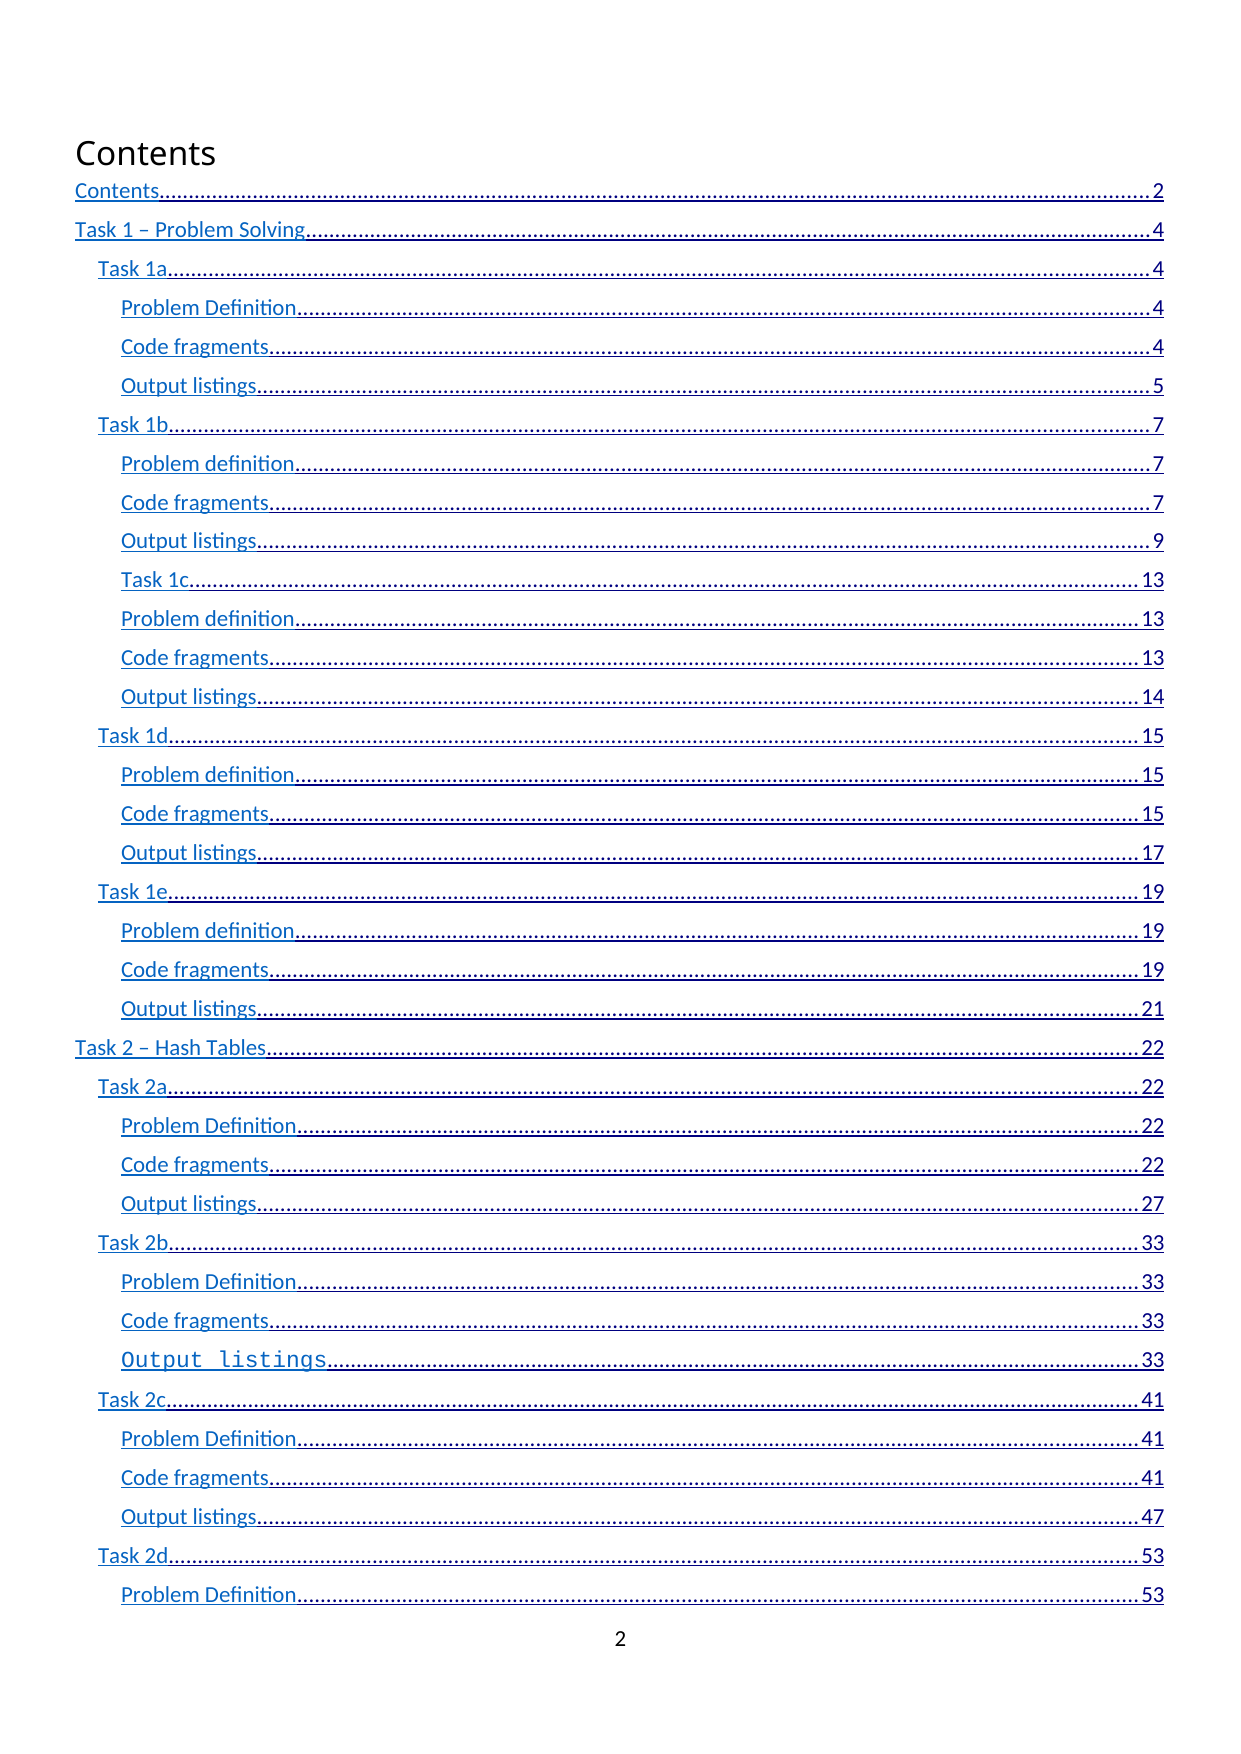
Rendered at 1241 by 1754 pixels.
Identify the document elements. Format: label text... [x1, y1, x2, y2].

text Problem definition 13 [121, 604, 1165, 633]
text Problem definition 15 [121, 760, 1165, 788]
text Code fragments 13 [121, 643, 1165, 672]
text Task 2b 33 [98, 1228, 1165, 1256]
text Problem Definition 33 [121, 1267, 1165, 1295]
text Task 2a 22 [98, 1072, 1165, 1100]
text Output listings 9 [121, 527, 1165, 555]
text Task 1d 15 [98, 721, 1165, 749]
text Code fragments 19 [121, 955, 1165, 983]
text Task 1b 7 [98, 410, 1165, 438]
text Code fragments 7 [121, 488, 1165, 516]
text Task 2c 41 [98, 1385, 1165, 1413]
text Output listings 27 [121, 1189, 1165, 1217]
text Contents 2 [75, 176, 1165, 204]
text Output listings 14 [121, 682, 1165, 711]
text Code fragments 33 [121, 1306, 1165, 1334]
text Code fragments 15 [121, 799, 1165, 827]
text Output listings 5 [121, 371, 1165, 399]
text Task 2d 53 [98, 1541, 1165, 1569]
text Problem definition 7 [121, 449, 1165, 477]
text Output listings 33 [121, 1345, 1165, 1374]
text Code fragments 22 [121, 1150, 1165, 1178]
text Output listings 17 [121, 838, 1165, 866]
text Task 1a 4 [98, 254, 1165, 282]
subtitle Contents [75, 130, 1165, 175]
text Task 1 – Problem Solving 4 [75, 215, 1165, 243]
text Problem definition 19 [121, 916, 1165, 944]
text Task 1c 13 [121, 566, 1165, 594]
text Output listings 47 [121, 1502, 1165, 1530]
text Problem Definition 53 [121, 1580, 1165, 1608]
text Problem Definition 4 [121, 293, 1165, 321]
text Task 1e 19 [98, 877, 1165, 905]
text Problem Definition 22 [121, 1111, 1165, 1139]
text Output listings 21 [121, 994, 1165, 1022]
text Code fragments 4 [121, 332, 1165, 360]
text Problem Definition 41 [121, 1424, 1165, 1452]
text Task 2 – Hash Tables 22 [75, 1033, 1165, 1061]
text Code fragments 41 [121, 1463, 1165, 1491]
